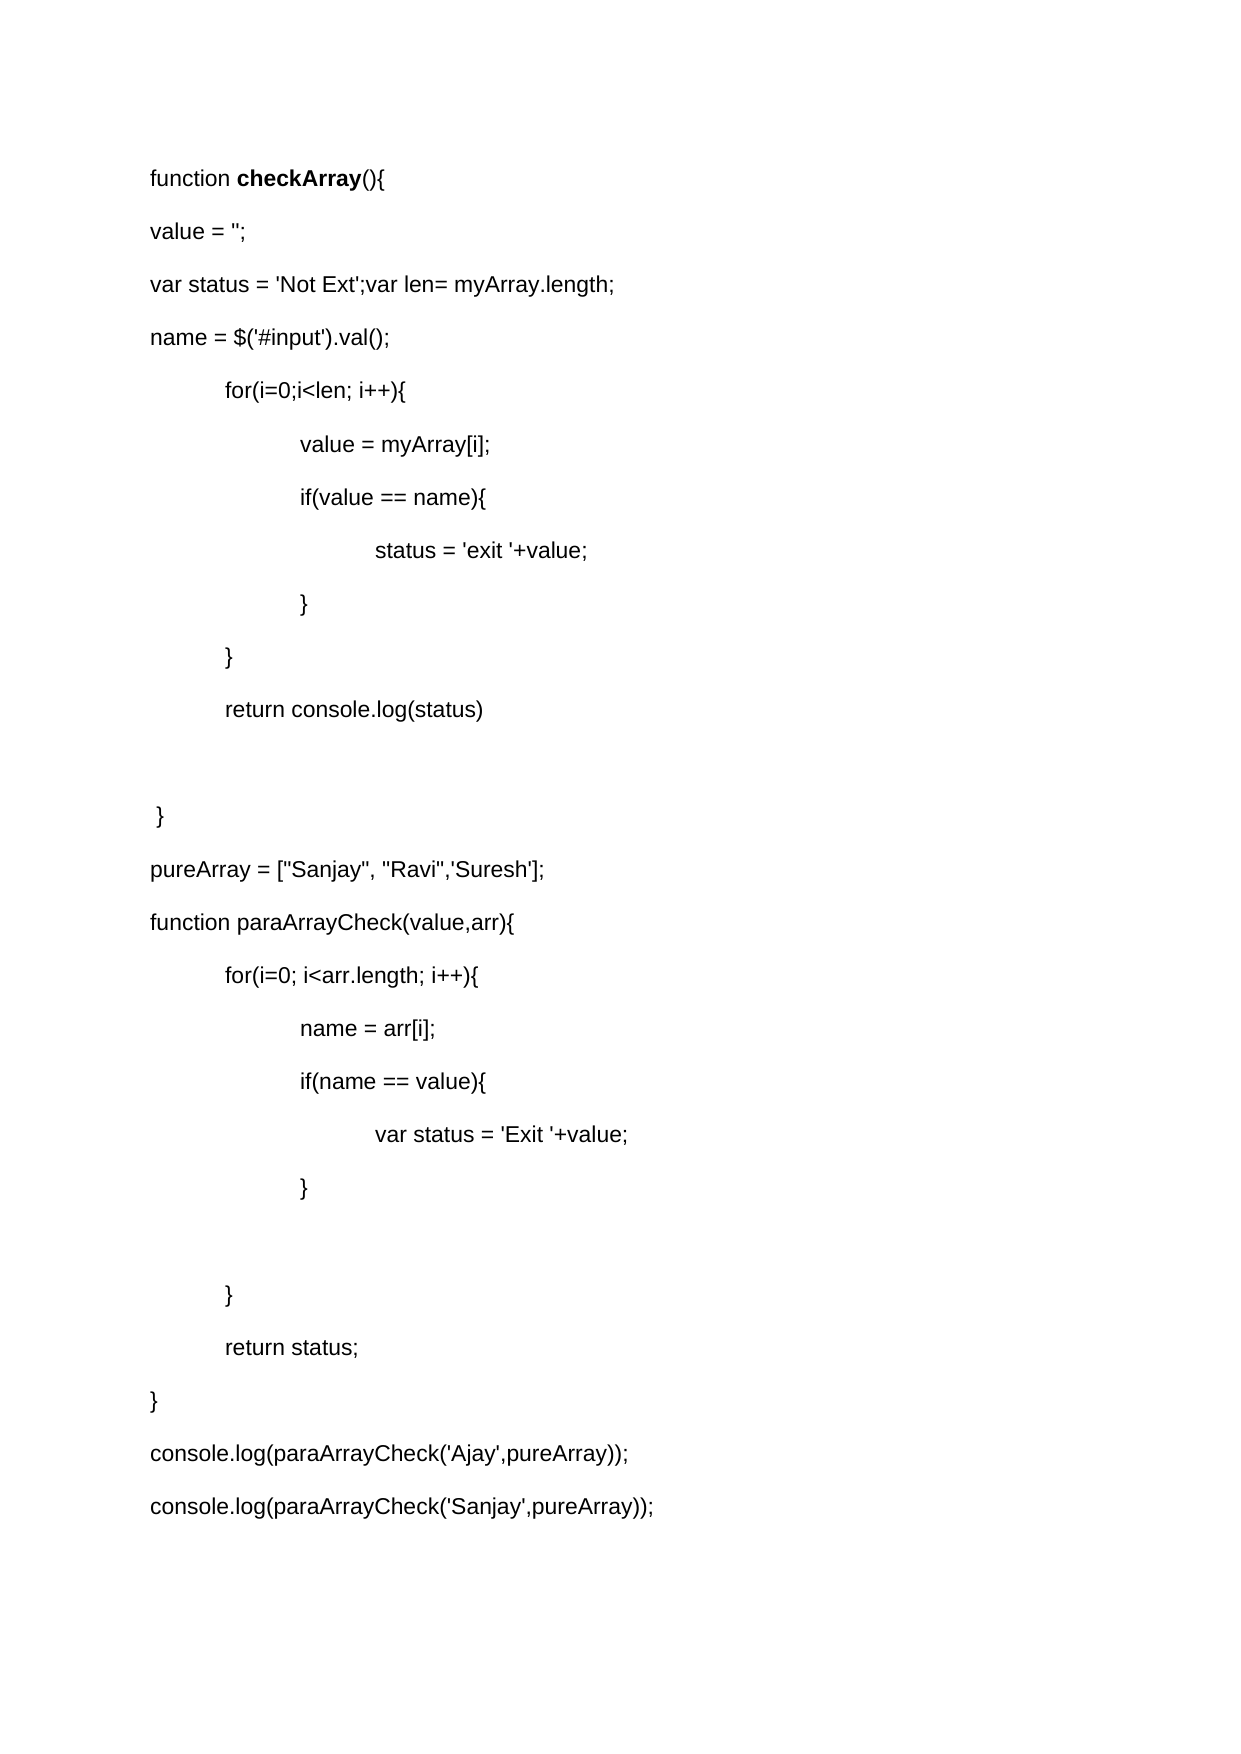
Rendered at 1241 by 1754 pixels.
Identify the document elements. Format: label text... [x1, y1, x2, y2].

text pureArray = ["Sanjay", "Ravi",'Suresh']; [150, 841, 1090, 882]
text } [150, 575, 1090, 616]
text for(i=0; i<arr.length; i++){ [150, 947, 1090, 988]
text function paraArrayCheck(value,arr){ [150, 894, 1090, 935]
text console.log(paraArrayCheck('Sanjay',pureArray)); [150, 1478, 1090, 1519]
text value = myArray[i]; [150, 416, 1090, 457]
text var status = 'Not Ext';var len= myArray.length; [150, 256, 1090, 298]
text value = ''; [150, 203, 1090, 244]
text } [150, 1159, 1090, 1201]
text } [150, 628, 1090, 669]
text status = 'exit '+value; [150, 522, 1090, 563]
text return console.log(status) [150, 681, 1090, 723]
text function checkArray(){ [150, 150, 1090, 191]
text if(name == value){ [150, 1053, 1090, 1094]
text } [150, 1266, 1090, 1307]
text if(value == name){ [150, 469, 1090, 510]
text return status; [150, 1319, 1090, 1360]
text console.log(paraArrayCheck('Ajay',pureArray)); [150, 1425, 1090, 1466]
text var status = 'Exit '+value; [150, 1106, 1090, 1148]
text for(i=0;i<len; i++){ [150, 362, 1090, 404]
text name = arr[i]; [150, 1000, 1090, 1041]
text name = $('#input').val(); [150, 309, 1090, 351]
text } [150, 1372, 1090, 1413]
text } [150, 787, 1090, 829]
